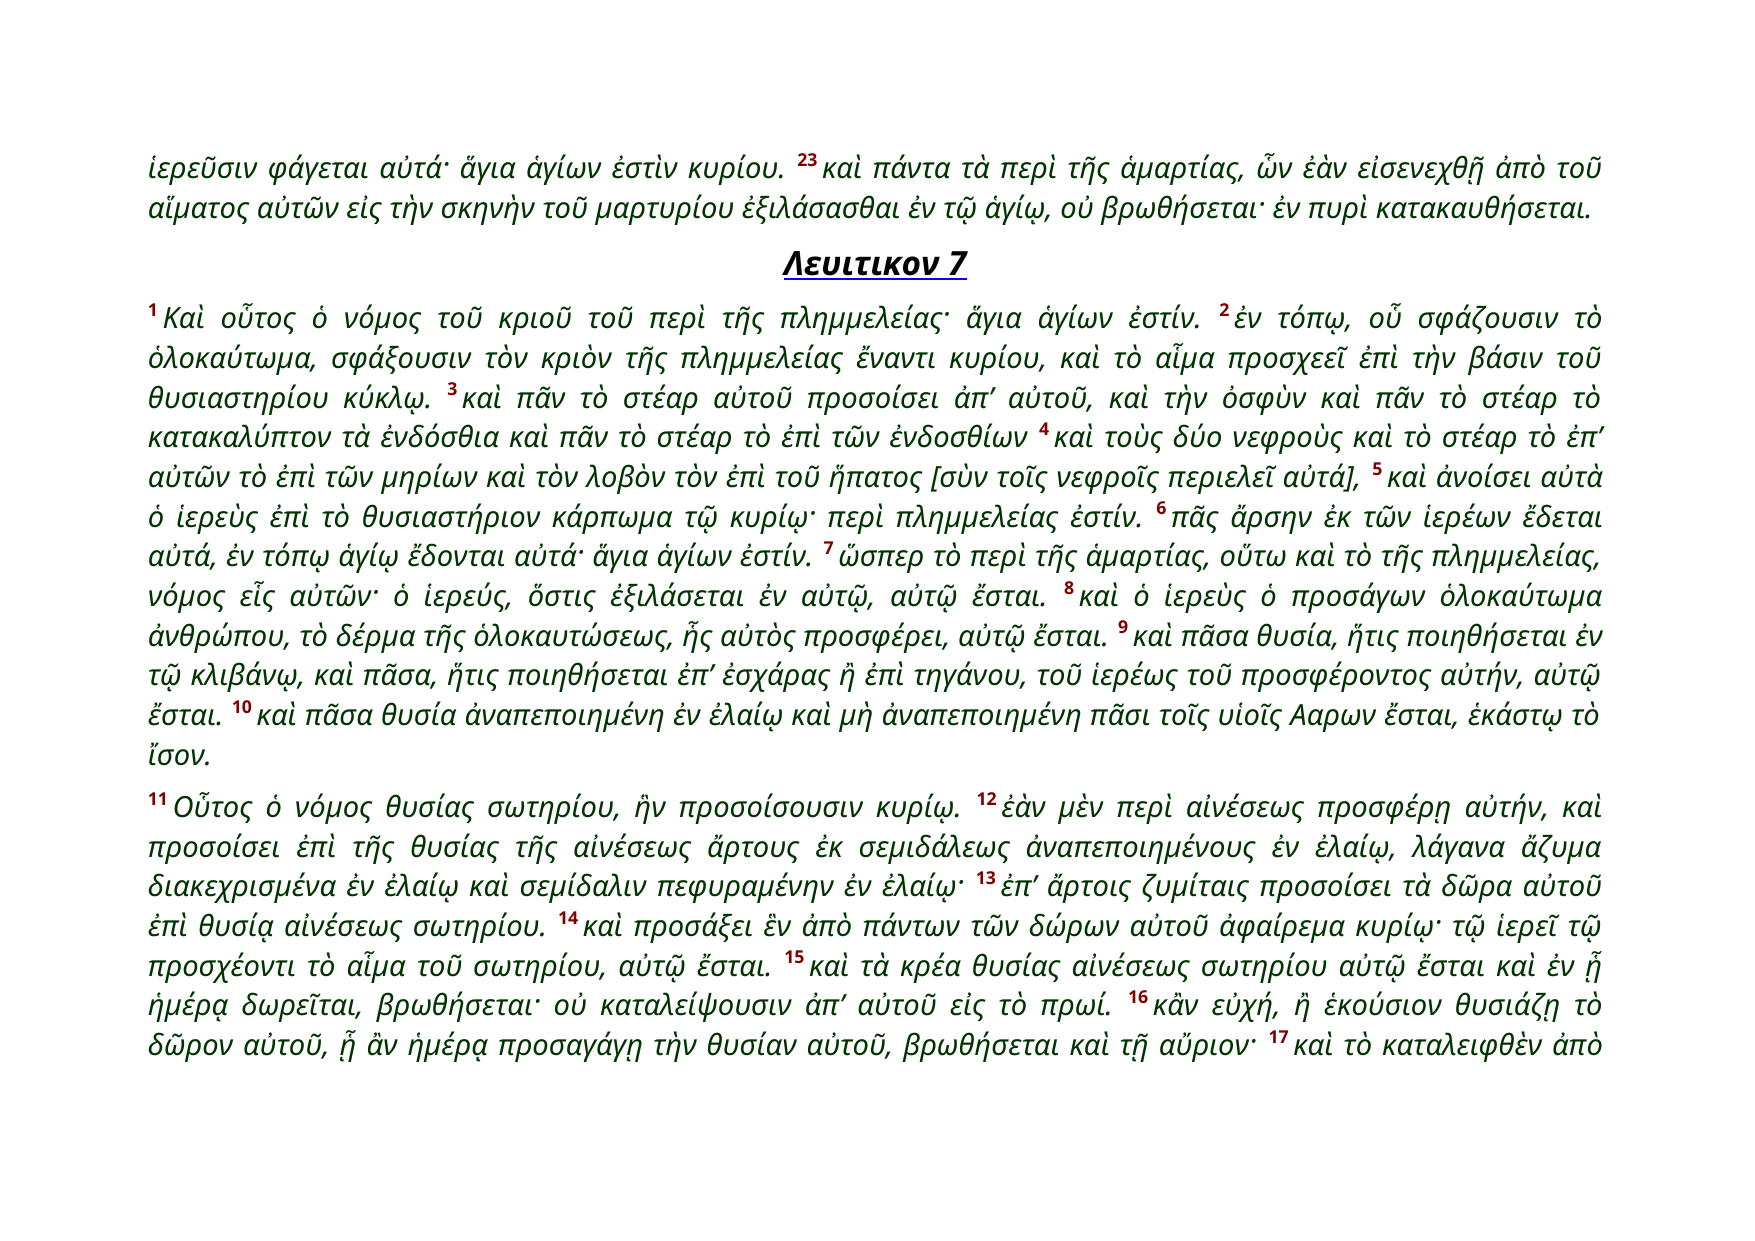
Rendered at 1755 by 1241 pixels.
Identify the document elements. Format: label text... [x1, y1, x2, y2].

text Λευιτικον 7 [148, 239, 1606, 285]
text 1 Καὶ οὗτος ὁ νόμος τοῦ κριοῦ τοῦ περὶ τῆς πλημμελείας· ἅγια ἁγίων ἐστίν. 2 ἐν τόπῳ, οὗ σφάζουσιν τὸ ὁλοκαύτωμα, σφάξουσιν τὸν κριὸν τῆς πλημμελείας ἔναντι κυρίου, καὶ τὸ αἷμα προσχεεῖ ἐπὶ τὴν βάσιν τοῦ θυσιαστηρίου κύκλῳ. 3 καὶ πᾶν τὸ στέαρ αὐτοῦ προσοίσει ἀπ’ αὐτοῦ, καὶ τὴν ὀσφὺν καὶ πᾶν τὸ στέαρ τὸ κατακαλύπτον τὰ ἐνδόσθια καὶ πᾶν τὸ στέαρ τὸ ἐπὶ τῶν ἐνδοσθίων 4 καὶ τοὺς δύο νεφροὺς καὶ τὸ στέαρ τὸ ἐπ’ αὐτῶν τὸ ἐπὶ τῶν μηρίων καὶ τὸν λοβὸν τὸν ἐπὶ τοῦ ἥπατος [σὺν τοῖς νεφροῖς περιελεῖ αὐτά], 5 καὶ ἀνοίσει αὐτὰ ὁ ἱερεὺς ἐπὶ τὸ θυσιαστήριον κάρπωμα τῷ κυρίῳ· περὶ πλημμελείας ἐστίν. 6 πᾶς ἄρσην ἐκ τῶν ἱερέων ἔδεται αὐτά, ἐν τόπῳ ἁγίῳ ἔδονται αὐτά· ἅγια ἁγίων ἐστίν. 7 ὥσπερ τὸ περὶ τῆς ἁμαρτίας, οὕτω καὶ τὸ τῆς πλημμελείας, νόμος εἷς αὐτῶν· ὁ ἱερεύς, ὅστις ἐξιλάσεται ἐν αὐτῷ, αὐτῷ ἔσται. 8 καὶ ὁ ἱερεὺς ὁ προσάγων ὁλοκαύτωμα ἀνθρώπου, τὸ δέρμα τῆς ὁλοκαυτώσεως, ἧς αὐτὸς προσφέρει, αὐτῷ ἔσται. 9 καὶ πᾶσα θυσία, ἥτις ποιηθήσεται ἐν τῷ κλιβάνῳ, καὶ πᾶσα, ἥτις ποιηθήσεται ἐπ’ ἐσχάρας ἢ ἐπὶ τηγάνου, τοῦ ἱερέως τοῦ προσφέροντος αὐτήν, αὐτῷ ἔσται. 10 καὶ πᾶσα θυσία ἀναπεποιημένη ἐν ἐλαίῳ καὶ μὴ ἀναπεποιημένη πᾶσι τοῖς υἱοῖς Ααρων ἔσται, ἑκάστῳ τὸ ἴσον. [148, 297, 1606, 774]
text ἱερεῦσιν φάγεται αὐτά· ἅγια ἁγίων ἐστὶν κυρίου. 23 καὶ πάντα τὰ περὶ τῆς ἁμαρτίας, ὧν ἐὰν εἰσενεχθῇ ἀπὸ τοῦ αἵματος αὐτῶν εἰς τὴν σκηνὴν τοῦ μαρτυρίου ἐξιλάσασθαι ἐν τῷ ἁγίῳ, οὐ βρωθήσεται· ἐν πυρὶ κατακαυθήσεται. [148, 148, 1606, 227]
text 11 Οὗτος ὁ νόμος θυσίας σωτηρίου, ἣν προσοίσουσιν κυρίῳ. 12 ἐὰν μὲν περὶ αἰνέσεως προσφέρῃ αὐτήν, καὶ προσοίσει ἐπὶ τῆς θυσίας τῆς αἰνέσεως ἄρτους ἐκ σεμιδάλεως ἀναπεποιημένους ἐν ἐλαίῳ, λάγανα ἄζυμα διακεχρισμένα ἐν ἐλαίῳ καὶ σεμίδαλιν πεφυραμένην ἐν ἐλαίῳ· 13 ἐπ’ ἄρτοις ζυμίταις προσοίσει τὰ δῶρα αὐτοῦ ἐπὶ θυσίᾳ αἰνέσεως σωτηρίου. 14 καὶ προσάξει ἓν ἀπὸ πάντων τῶν δώρων αὐτοῦ ἀφαίρεμα κυρίῳ· τῷ ἱερεῖ τῷ προσχέοντι τὸ αἷμα τοῦ σωτηρίου, αὐτῷ ἔσται. 15 καὶ τὰ κρέα θυσίας αἰνέσεως σωτηρίου αὐτῷ ἔσται καὶ ἐν ᾗ ἡμέρᾳ δωρεῖται, βρωθήσεται· οὐ καταλείψουσιν ἀπ’ αὐτοῦ εἰς τὸ πρωί. 16 κἂν εὐχή, ἢ ἑκούσιον θυσιάζῃ τὸ δῶρον αὐτοῦ, ᾗ ἂν ἡμέρᾳ προσαγάγῃ τὴν θυσίαν αὐτοῦ, βρωθήσεται καὶ τῇ αὔριον· 17 καὶ τὸ καταλειφθὲν ἀπὸ [148, 786, 1606, 1064]
